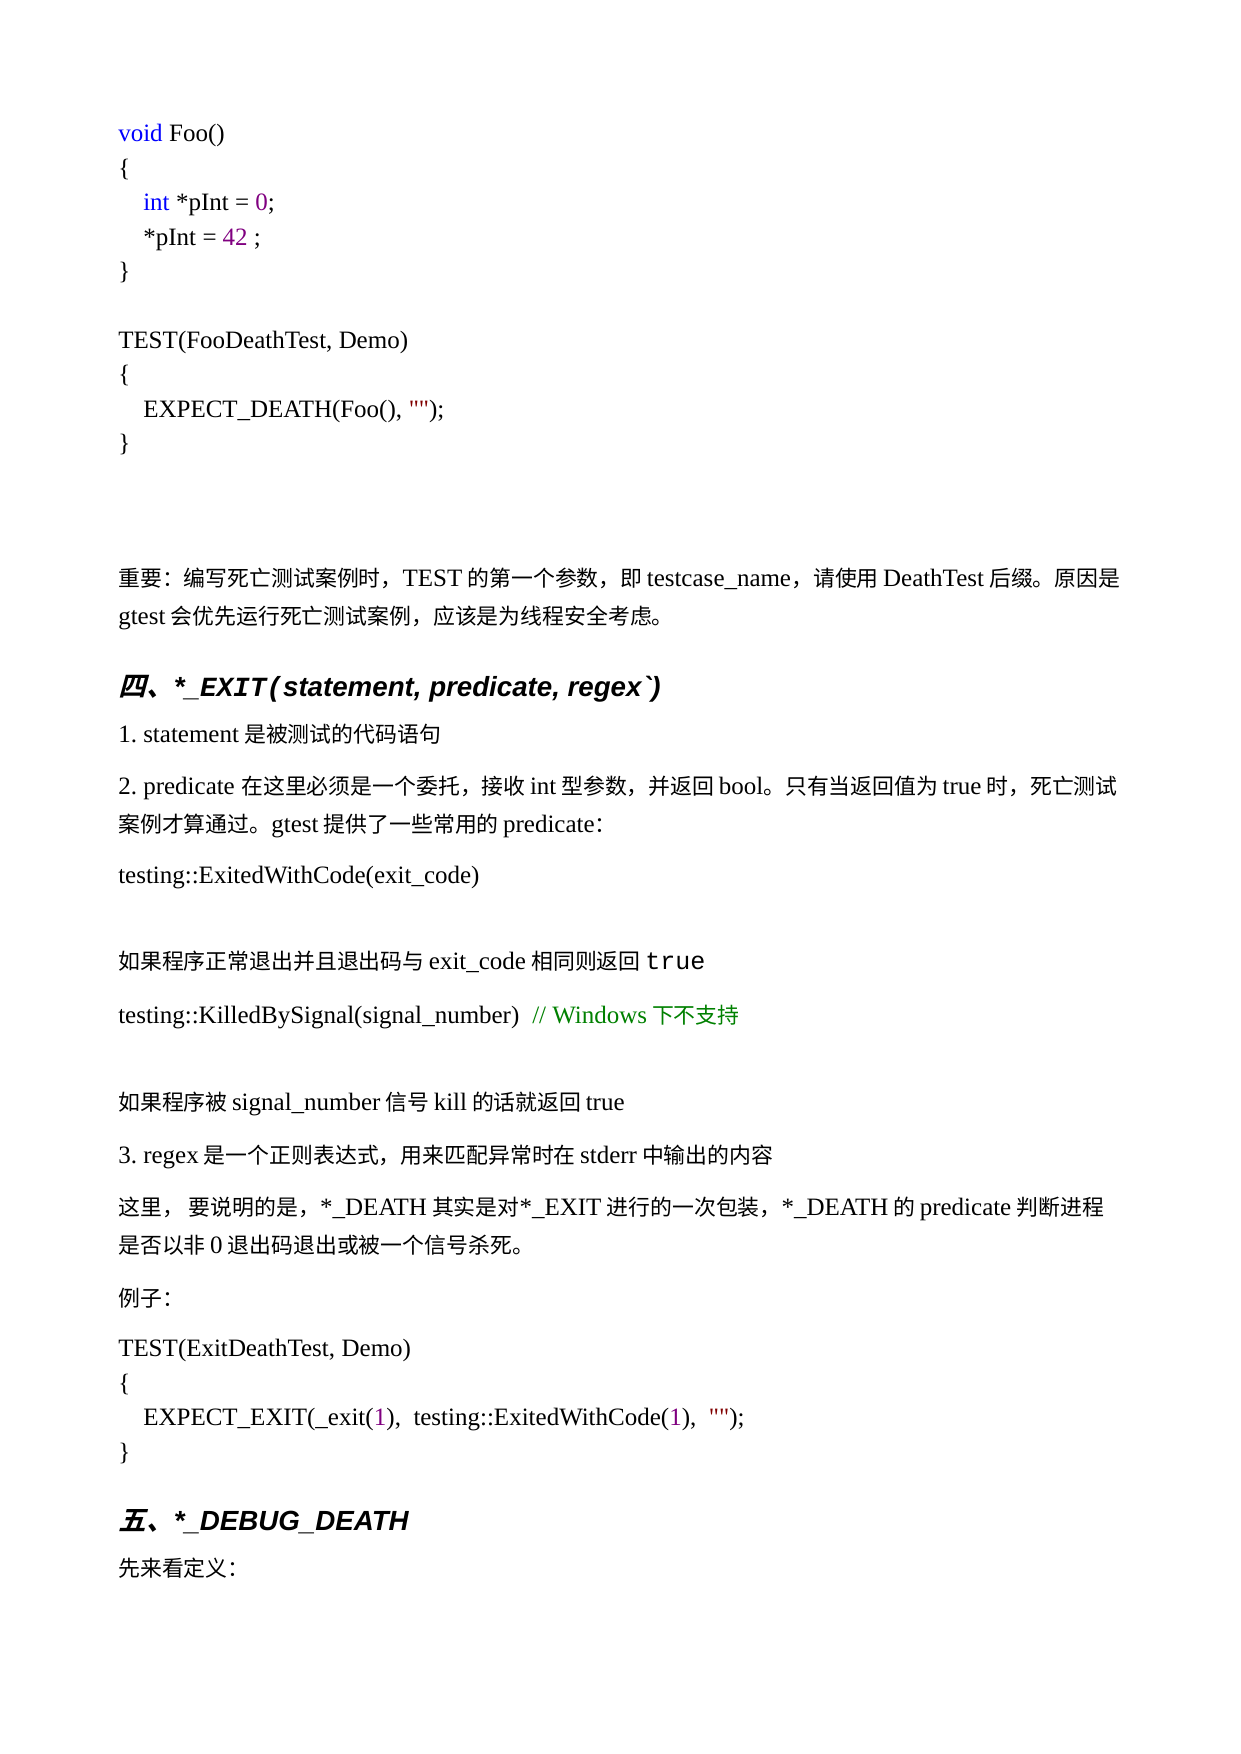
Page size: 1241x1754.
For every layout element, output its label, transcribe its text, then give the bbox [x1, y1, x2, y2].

text testing::ExitedWithCode(exit_code) [118, 860, 1122, 888]
text 1. statement是被测试的代码语句 [118, 717, 1122, 748]
text 2. predicate 在这里必须是一个委托，接收int型参数，并返回bool。只有当返回值为true时，死亡测试案例才算通过。gtest提供了一些常用的predicate： [118, 769, 1122, 839]
subtitle 四、*_EXIT(statement, predicate, regex`) [118, 664, 1122, 704]
text 这里， 要说明的是，*_DEATH其实是对*_EXIT进行的一次包装，*_DEATH的predicate判断进程是否以非0退出码退出或被一个信号杀死。 [118, 1190, 1122, 1260]
text void Foo() { int *pInt = 0; *pInt = 42 ; } TEST(FooDeathTest, Demo) { EXPECT_DEATH(Foo(), ""); } [118, 118, 1122, 457]
text testing::KilledBySignal(signal_number) // Windows下不支持 [118, 998, 1122, 1029]
subtitle 五、*_DEBUG_DEATH [118, 1498, 1122, 1538]
text 重要：编写死亡测试案例时，TEST的第一个参数，即testcase_name，请使用DeathTest后缀。原因是gtest会优先运行死亡测试案例，应该是为线程安全考虑。 [118, 561, 1122, 631]
text 3. regex是一个正则表达式，用来匹配异常时在stderr中输出的内容 [118, 1138, 1122, 1169]
text 如果程序正常退出并且退出码与exit_code相同则返回 true [118, 909, 1122, 977]
text 先来看定义： [118, 1551, 1122, 1583]
text 例子： [118, 1281, 1122, 1312]
text 如果程序被signal_number信号kill的话就返回true [118, 1050, 1122, 1117]
text TEST(ExitDeathTest, Demo) { EXPECT_EXIT(_exit(1), testing::ExitedWithCode(1), ""); } [118, 1333, 1122, 1466]
